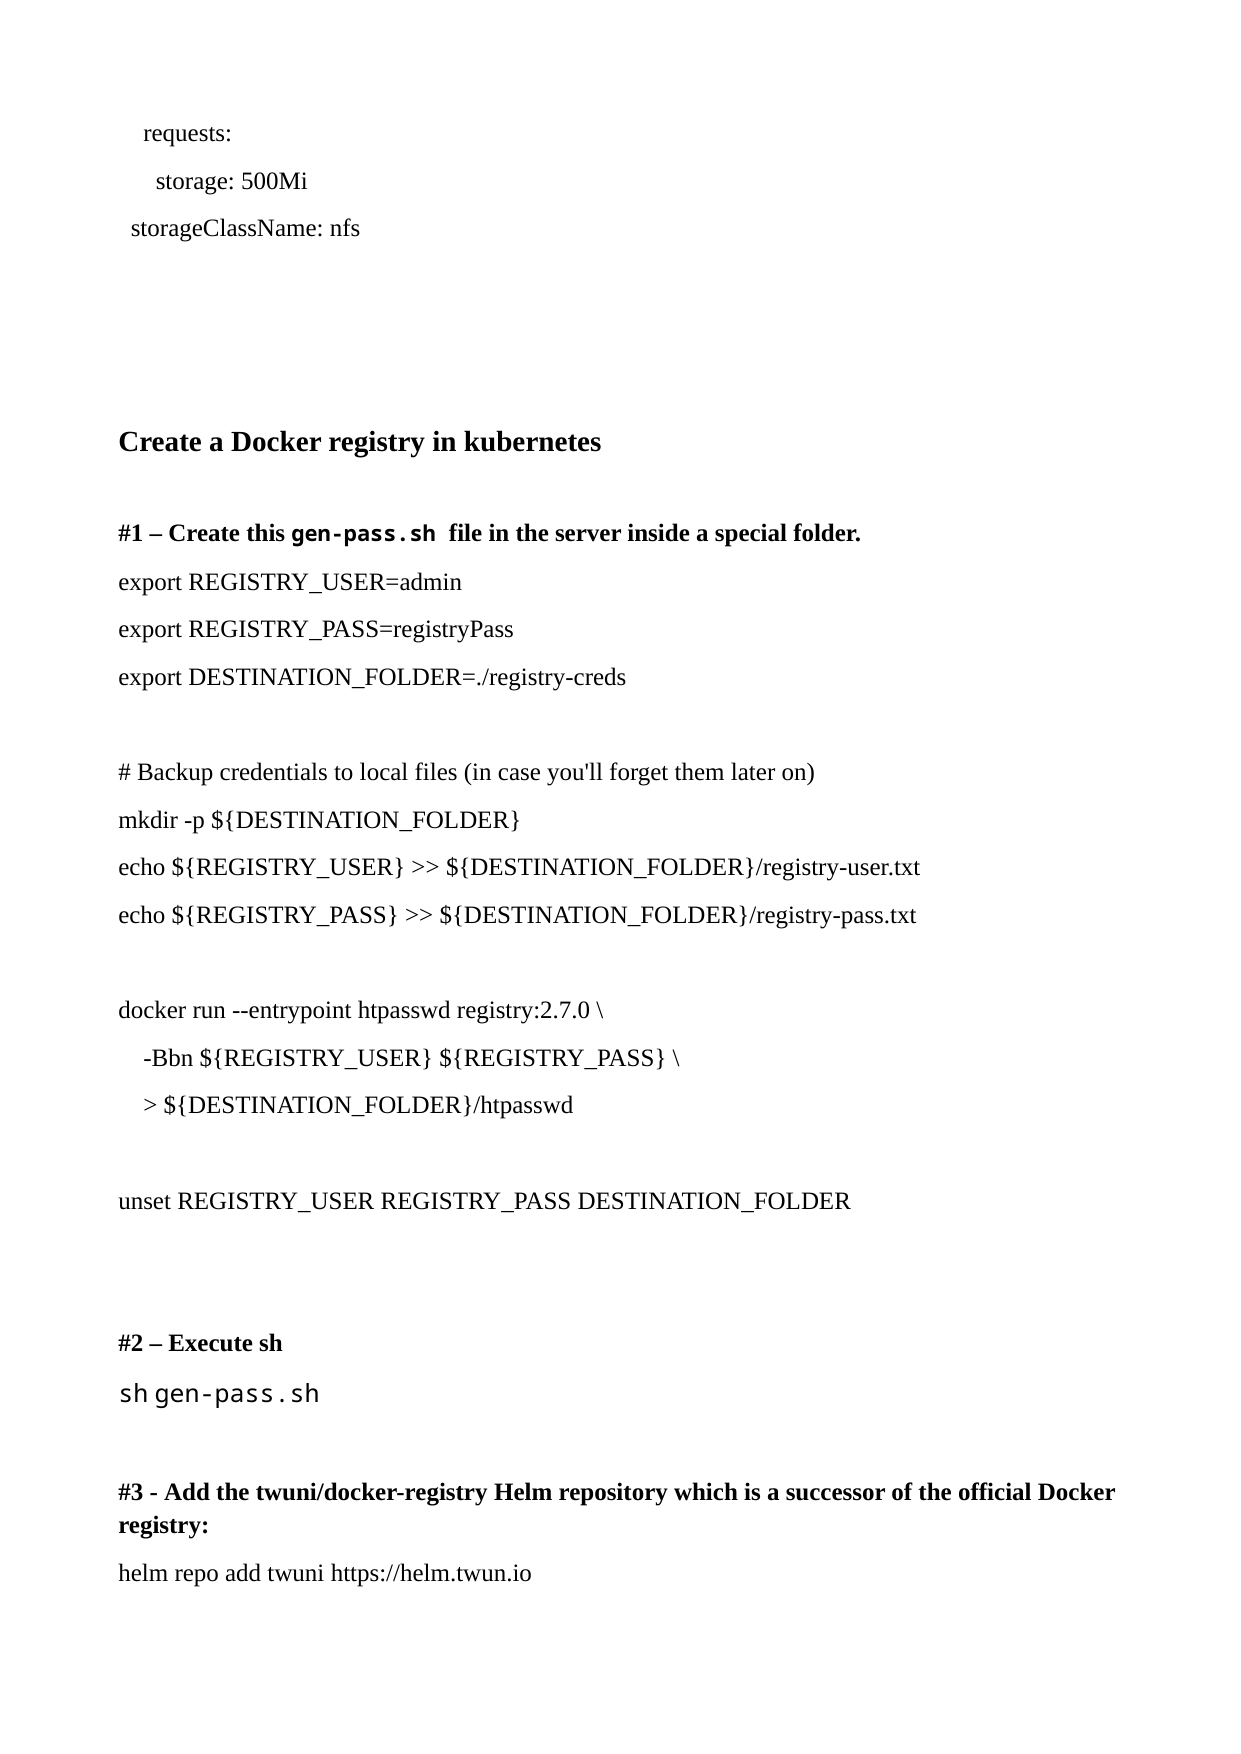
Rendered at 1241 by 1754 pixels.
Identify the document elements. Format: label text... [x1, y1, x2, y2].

text storage: 500Mi [118, 166, 1122, 194]
text > ${DESTINATION_FOLDER}/htpasswd [118, 1091, 1122, 1119]
text docker run --entrypoint htpasswd registry:2.7.0 \ [118, 995, 1122, 1024]
subtitle Create a Docker registry in kubernetes [118, 424, 1122, 458]
text echo ${REGISTRY_PASS} >> ${DESTINATION_FOLDER}/registry-pass.txt [118, 900, 1122, 929]
text requests: [118, 118, 1122, 147]
text -Bbn ${REGISTRY_USER} ${REGISTRY_PASS} \ [118, 1043, 1122, 1072]
text echo ${REGISTRY_USER} >> ${DESTINATION_FOLDER}/registry-user.txt [118, 852, 1122, 881]
text # Backup credentials to local files (in case you'll forget them later on) [118, 757, 1122, 786]
text mkdir -p ${DESTINATION_FOLDER} [118, 805, 1122, 834]
text export REGISTRY_PASS=registryPass [118, 614, 1122, 643]
text export REGISTRY_USER=admin [118, 567, 1122, 596]
text #2 – Execute sh [118, 1328, 1122, 1357]
text storageClassName: nfs [118, 213, 1122, 242]
text #3 - Add the twuni/docker-registry Helm repository which is a successor of the official Docker registry: [118, 1477, 1122, 1539]
text export DESTINATION_FOLDER=./registry-creds [118, 662, 1122, 691]
text unset REGISTRY_USER REGISTRY_PASS DESTINATION_FOLDER [118, 1186, 1122, 1214]
text helm repo add twuni https://helm.twun.io [118, 1558, 1122, 1587]
text sh gen-pass.sh [118, 1376, 1122, 1410]
text #1 – Create this gen-pass.sh file in the server inside a special folder. [118, 518, 1122, 548]
